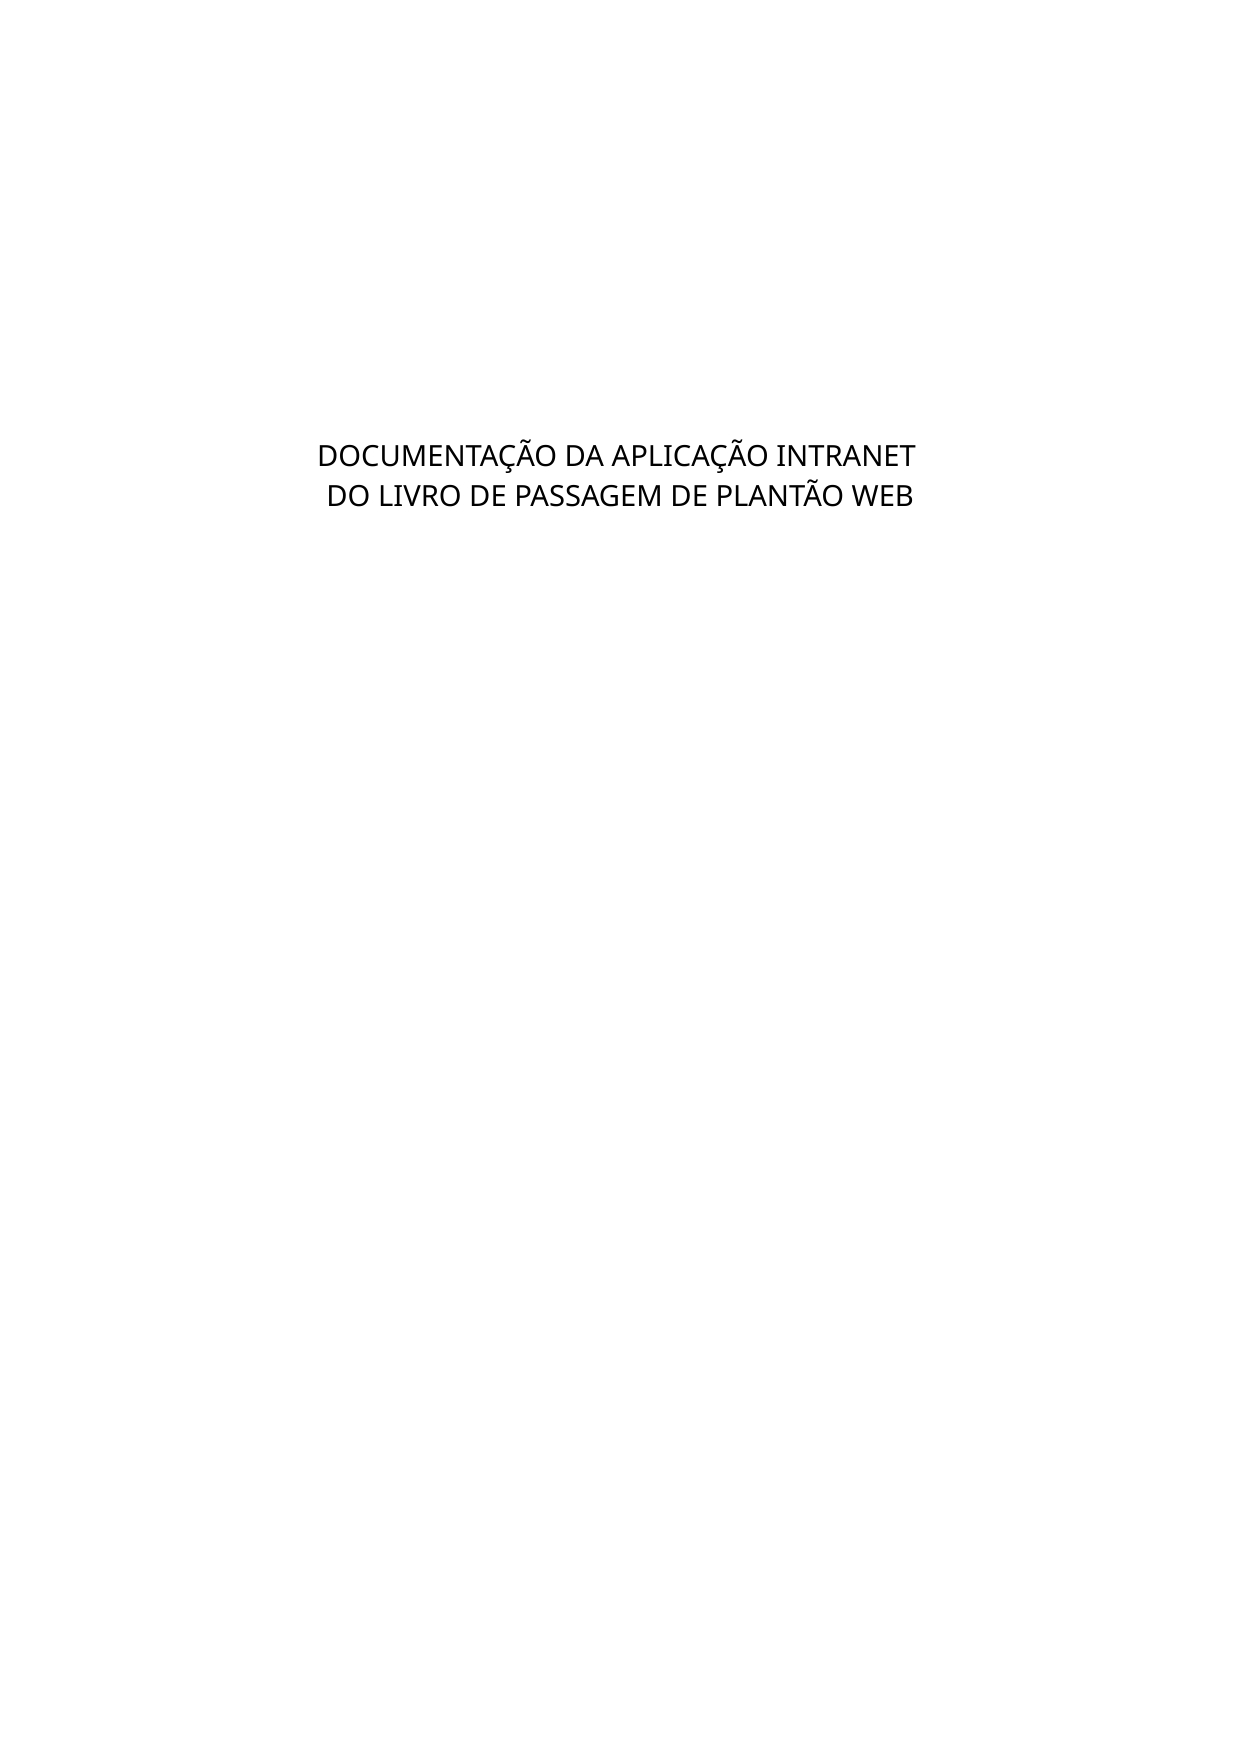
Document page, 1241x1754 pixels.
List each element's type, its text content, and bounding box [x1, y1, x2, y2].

text DO LIVRO DE PASSAGEM DE PLANTÃO WEB [118, 475, 1122, 515]
text DOCUMENTAÇÃO DA APLICAÇÃO INTRANET [118, 436, 1122, 475]
